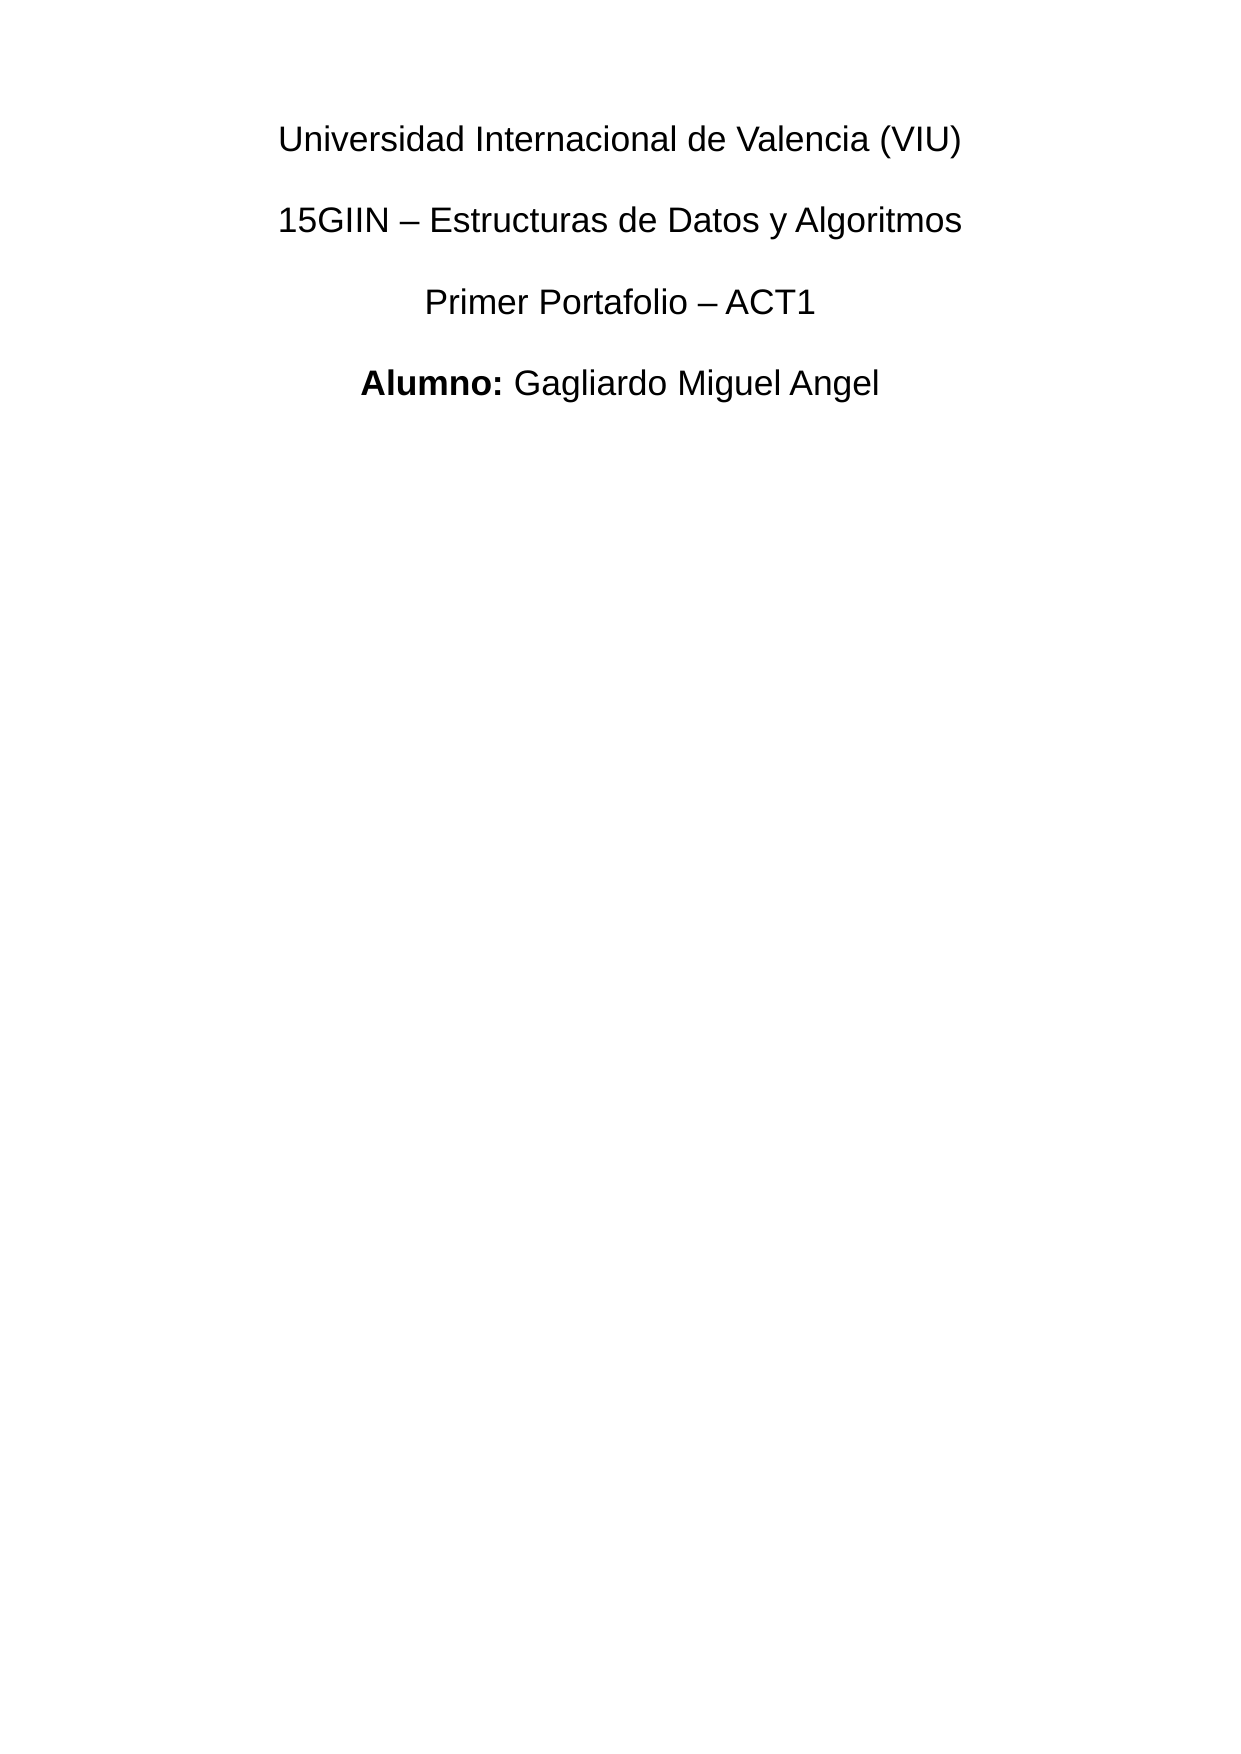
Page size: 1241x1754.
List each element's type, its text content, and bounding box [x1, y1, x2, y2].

text Primer Portafolio – ACT1 [118, 281, 1122, 322]
text Universidad Internacional de Valencia (VIU) [118, 118, 1122, 159]
text Alumno: Gagliardo Miguel Angel [118, 362, 1122, 403]
text 15GIIN – Estructuras de Datos y Algoritmos [118, 199, 1122, 240]
